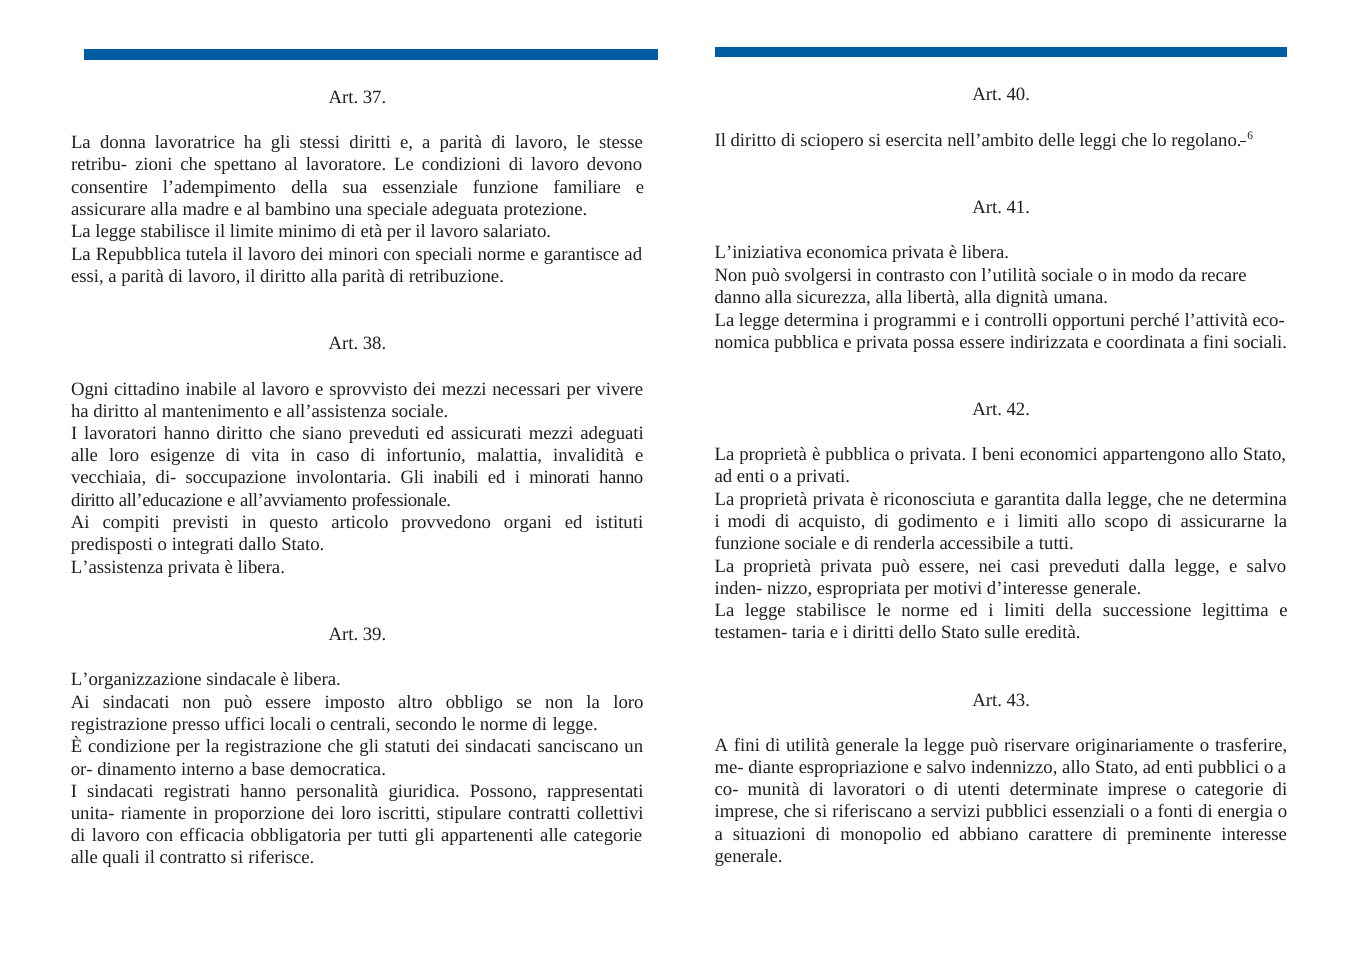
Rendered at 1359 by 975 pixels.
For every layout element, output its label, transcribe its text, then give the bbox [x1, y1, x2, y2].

text La Repubblica tutela il lavoro dei minori con speciali norme e garantisce ad essi, a parità di lavoro, il diritto alla parità di retribuzione. [71, 243, 644, 286]
text Il diritto di sciopero si esercita nell’ambito delle leggi che lo regolano. 6 [714, 128, 1339, 150]
text È condizione per la registrazione che gli statuti dei sindacati sanciscano un or- dinamento interno a base democratica. [71, 735, 643, 779]
text La legge stabilisce il limite minimo di età per il lavoro salariato. [71, 220, 648, 242]
text L’organizzazione sindacale è libera. [71, 668, 648, 690]
text Art. 41. [970, 196, 1032, 218]
text Art. 43. [970, 689, 1032, 710]
text A fini di utilità generale la legge può riservare originariamente o trasferire, me- diante espropriazione e salvo indennizzo, allo Stato, ad enti pubblici o a co- munità di lavoratori o di utenti determinate imprese o categorie di imprese, che si riferiscano a servizi pubblici essenziali o a fonti di energia o a situazioni di monopolio ed abbiano carattere di preminente interesse generale. [714, 734, 1288, 866]
text Non può svolgersi in contrasto con l’utilità sociale o in modo da recare danno alla sicurezza, alla libertà, alla dignità umana. [714, 264, 1289, 308]
text La proprietà privata è riconosciuta e garantita dalla legge, che ne determina i modi di acquisto, di godimento e i limiti allo scopo di assicurarne la funzione sociale e di renderla accessibile a tutti. [714, 488, 1288, 554]
text L’assistenza privata è libera. [71, 556, 648, 577]
text Art. 40. [970, 83, 1032, 105]
text Art. 39. [177, 623, 537, 645]
text La donna lavoratrice ha gli stessi diritti e, a parità di lavoro, le stesse retribu- zioni che spettano al lavoratore. Le condizioni di lavoro devono consentire l’adempimento della sua essenziale funzione familiare e assicurare alla madre e al bambino una speciale adeguata protezione. [71, 131, 644, 219]
text Ai compiti previsti in questo articolo provvedono organi ed istituti predisposti o integrati dallo Stato. [71, 511, 644, 555]
text I sindacati registrati hanno personalità giuridica. Possono, rappresentati unita- riamente in proporzione dei loro iscritti, stipulare contratti collettivi di lavoro con efficacia obbligatoria per tutti gli appartenenti alle categorie alle quali il contratto si riferisce. [71, 780, 644, 868]
text I lavoratori hanno diritto che siano preveduti ed assicurati mezzi adeguati alle loro esigenze di vita in caso di infortunio, malattia, invalidità e vecchiaia, di- soccupazione involontaria. Gli inabili ed i minorati hanno diritto all’educazione e all’avviamento professionale. [71, 422, 644, 510]
text La proprietà privata può essere, nei casi preveduti dalla legge, e salvo inden- nizzo, espropriata per motivi d’interesse generale. [714, 554, 1287, 598]
text Ai sindacati non può essere imposto altro obbligo se non la loro registrazione presso uffici locali o centrali, secondo le norme di legge. [71, 691, 644, 734]
text La proprietà è pubblica o privata. I beni economici appartengono allo Stato, ad enti o a privati. [714, 443, 1288, 487]
text Art. 37. [177, 86, 537, 108]
text Ogni cittadino inabile al lavoro e sprovvisto dei mezzi necessari per vivere ha diritto al mantenimento e all’assistenza sociale. [71, 377, 644, 421]
text La legge stabilisce le norme ed i limiti della successione legittima e testamen- taria e i diritti dello Stato sulle eredità. [714, 599, 1287, 643]
text La legge determina i programmi e i controlli opportuni perché l’attività eco- nomica pubblica e privata possa essere indirizzata e coordinata a fini sociali. [714, 308, 1339, 352]
text Art. 42. [970, 398, 1032, 420]
text Art. 38. [177, 332, 537, 354]
text L’iniziativa economica privata è libera. [714, 241, 1339, 263]
